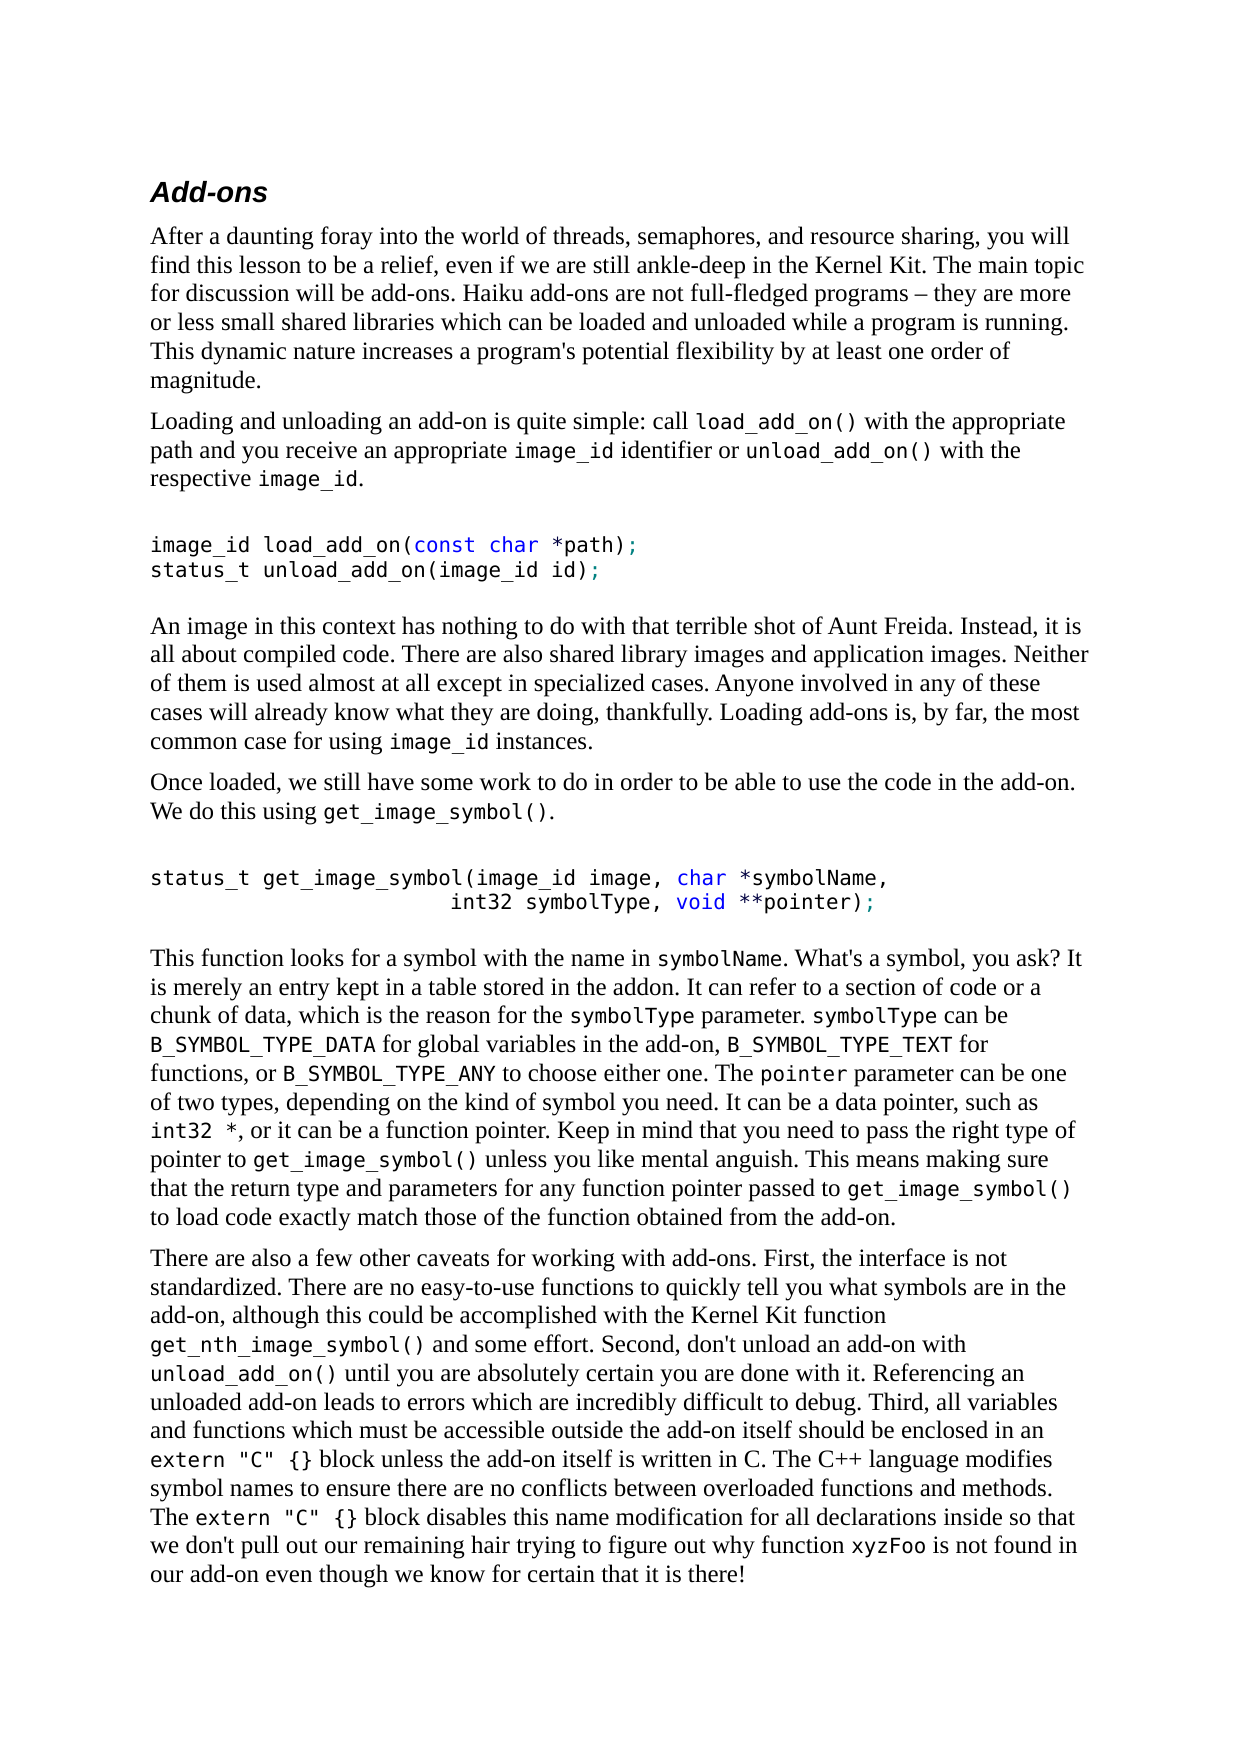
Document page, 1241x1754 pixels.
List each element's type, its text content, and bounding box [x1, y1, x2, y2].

text There are also a few other caveats for working with add-ons. First, the interface is not standardized. There are no easy-to-use functions to quickly tell you what symbols are in the add-on, although this could be accomplished with the Kernel Kit function get_nth_image_symbol() and some effort. Second, don't unload an add-on with unload_add_on() until you are absolutely certain you are done with it. Referencing an unloaded add-on leads to errors which are incredibly difficult to debug. Third, all variables and functions which must be accessible outside the add-on itself should be enclosed in an extern "C" {} block unless the add-on itself is written in C. The C++ language modifies symbol names to ensure there are no conflicts between overloaded functions and methods. The extern "C" {} block disables this name modification for all declarations inside so that we don't pull out our remaining hair trying to figure out why function xyzFoo is not found in our add-on even though we know for certain that it is there! [150, 1243, 1090, 1588]
text image_id load_add_on(const char *path); [150, 533, 1090, 558]
text int32 symbolType, void **pointer); [150, 890, 1090, 914]
text status_t unload_add_on(image_id id); [150, 558, 1090, 582]
text An image in this context has nothing to do with that terrible shot of Aunt Freida. Instead, it is all about compiled code. There are also shared library images and application images. Neither of them is used almost at all except in specialized cases. Anyone involved in any of these cases will already know what they are doing, thankfully. Loading add-ons is, by far, the most common case for using image_id instances. [150, 611, 1090, 754]
text Once loaded, we still have some work to do in order to be able to use the code in the add-on. We do this using get_image_symbol(). [150, 767, 1090, 824]
text This function looks for a symbol with the name in symbolName. What's a symbol, you ask? It is merely an entry kept in a table stored in the addon. It can refer to a section of code or a chunk of data, which is the reason for the symbolType parameter. symbolType can be B_SYMBOL_TYPE_DATA for global variables in the add-on, B_SYMBOL_TYPE_TEXT for functions, or B_SYMBOL_TYPE_ANY to choose either one. The pointer parameter can be one of two types, depending on the kind of symbol you need. It can be a data pointer, such as int32 *, or it can be a function pointer. Keep in mind that you need to pass the right type of pointer to get_image_symbol() unless you like mental anguish. This means making sure that the return type and parameters for any function pointer passed to get_image_symbol() to load code exactly match those of the function obtained from the add-on. [150, 943, 1090, 1231]
subtitle Add-ons [150, 175, 1090, 208]
text After a daunting foray into the world of threads, semaphores, and resource sharing, you will find this lesson to be a relief, even if we are still ankle-deep in the Kernel Kit. The main topic for discussion will be add-ons. Haiku add-ons are not full-fledged programs – they are more or less small shared libraries which can be loaded and unloaded while a program is running. This dynamic nature increases a program's potential flexibility by at least one order of magnitude. [150, 221, 1090, 393]
text status_t get_image_symbol(image_id image, char *symbolName, [150, 866, 1090, 890]
text Loading and unloading an add-on is quite simple: call load_add_on() with the appropriate path and you receive an appropriate image_id identifier or unload_add_on() with the respective image_id. [150, 406, 1090, 492]
